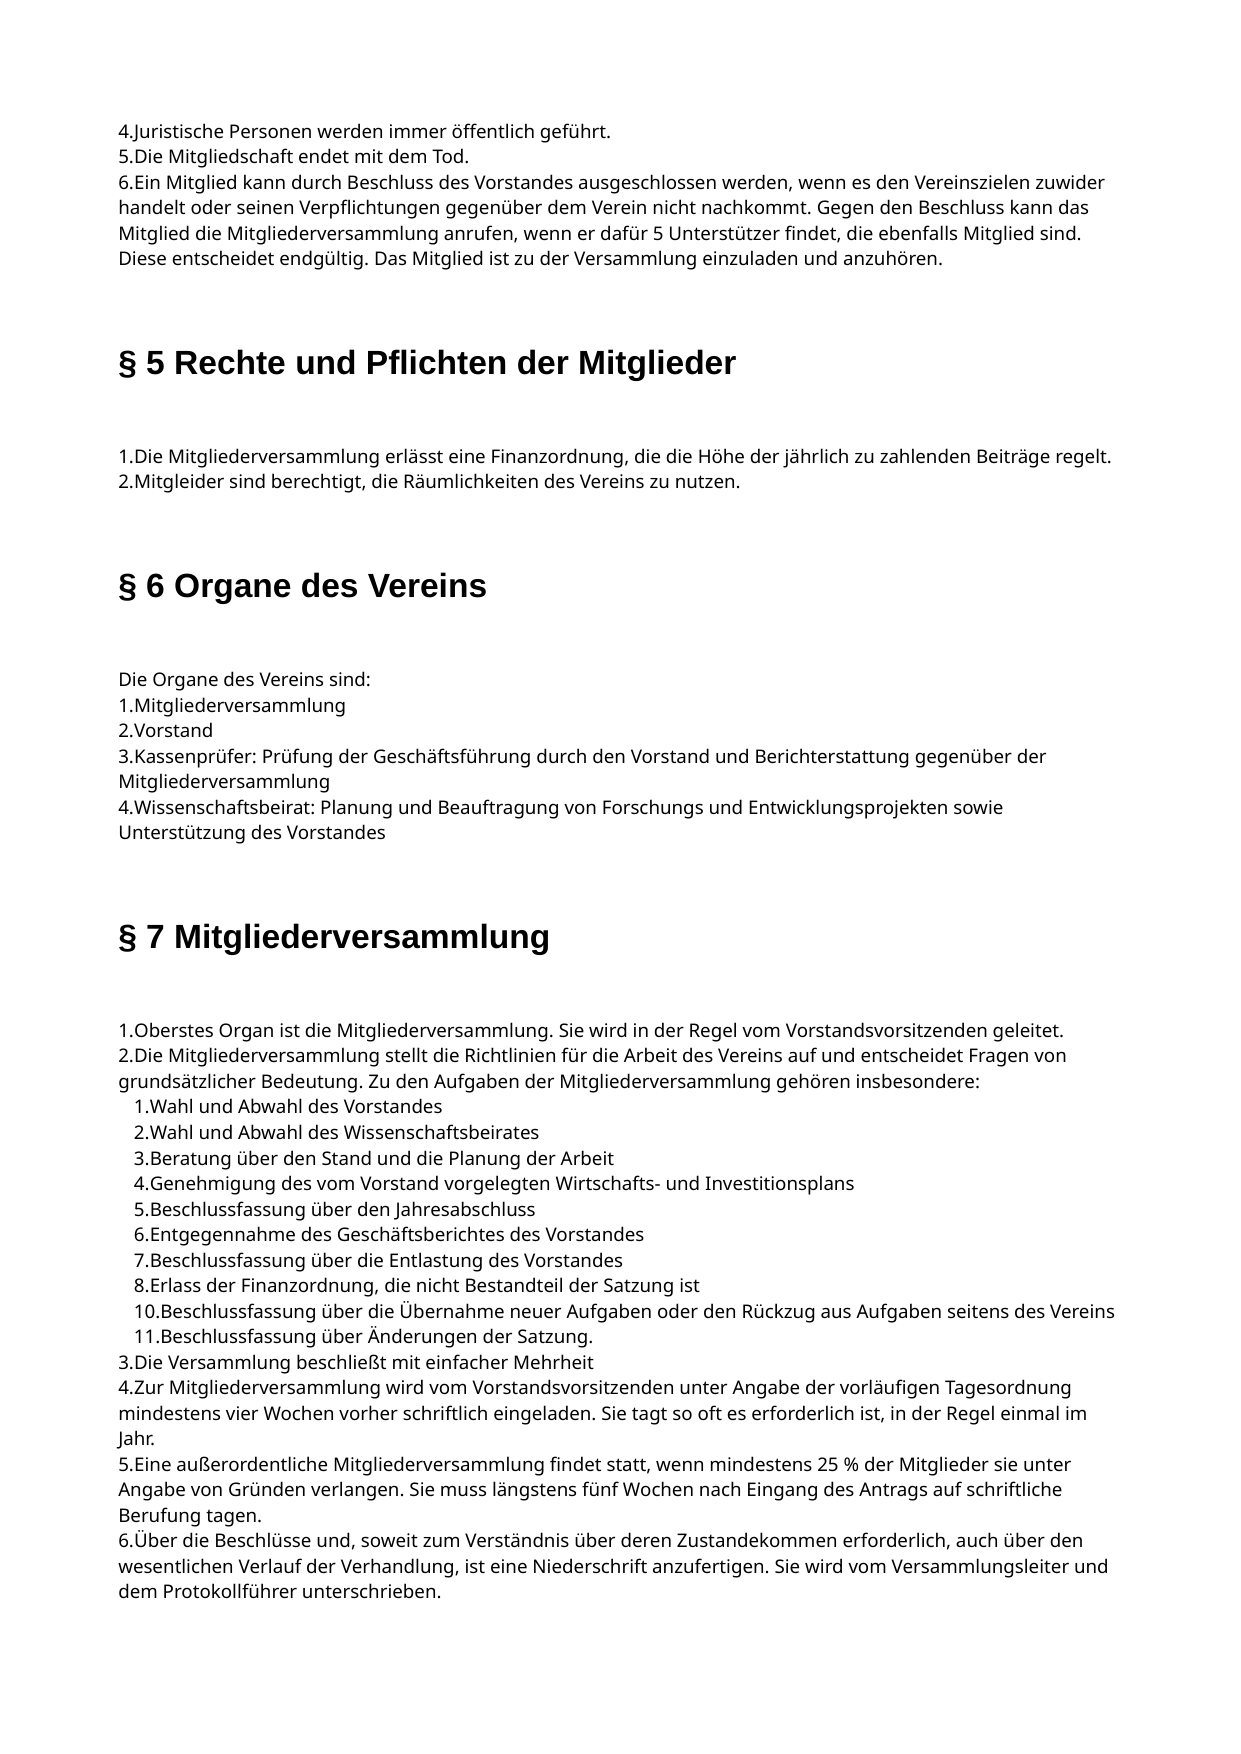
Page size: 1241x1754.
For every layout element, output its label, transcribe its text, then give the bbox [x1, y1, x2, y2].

list Kassenprüfer: Prüfung der Geschäftsführung durch den Vorstand und Berichterstattung gegenüber der Mitgliederversammlung [118, 743, 1122, 794]
subtitle § 7 Mitgliederversammlung [118, 917, 1122, 956]
list Juristische Personen werden immer öffentlich geführt. [118, 118, 1122, 144]
list Beschlussfassung über die Entlastung des Vorstandes [118, 1247, 1122, 1272]
list Entgegennahme des Geschäftsberichtes des Vorstandes [118, 1221, 1122, 1247]
text Die Organe des Vereins sind: [118, 666, 1122, 692]
list Die Versammlung beschließt mit einfacher Mehrheit [118, 1349, 1122, 1374]
list Wahl und Abwahl des Vorstandes [118, 1094, 1122, 1119]
list Mitgliederversammlung [118, 692, 1122, 717]
list Ein Mitglied kann durch Beschluss des Vorstandes ausgeschlossen werden, wenn es den Vereinszielen zuwider handelt oder seinen Verpflichtungen gegenüber dem Verein nicht nachkommt. Gegen den Beschluss kann das Mitglied die Mitgliederversammlung anrufen, wenn er dafür 5 Unterstützer findet, die ebenfalls Mitglied sind. Diese entscheidet endgültig. Das Mitglied ist zu der Versammlung einzuladen und anzuhören. [118, 169, 1122, 271]
list Wahl und Abwahl des Wissenschaftsbeirates [118, 1119, 1122, 1145]
list Die Mitgliedschaft endet mit dem Tod. [118, 144, 1122, 169]
list Erlass der Finanzordnung, die nicht Bestandteil der Satzung ist [118, 1272, 1122, 1298]
list Beschlussfassung über den Jahresabschluss [118, 1196, 1122, 1221]
list Vorstand [118, 717, 1122, 743]
list Zur Mitgliederversammlung wird vom Vorstandsvorsitzenden unter Angabe der vorläufigen Tagesordnung mindestens vier Wochen vorher schriftlich eingeladen. Sie tagt so oft es erforderlich ist, in der Regel einmal im Jahr. [118, 1374, 1122, 1451]
list Wissenschaftsbeirat: Planung und Beauftragung von Forschungs und Entwicklungsprojekten sowie Unterstützung des Vorstandes [118, 794, 1122, 845]
list Eine außerordentliche Mitgliederversammlung findet statt, wenn mindestens 25 % der Mitglieder sie unter Angabe von Gründen verlangen. Sie muss längstens fünf Wochen nach Eingang des Antrags auf schriftliche Berufung tagen. [118, 1451, 1122, 1528]
list Oberstes Organ ist die Mitgliederversammlung. Sie wird in der Regel vom Vorstandsvorsitzenden geleitet. [118, 1017, 1122, 1043]
list Beratung über den Stand und die Planung der Arbeit [118, 1145, 1122, 1170]
list Mitgleider sind berechtigt, die Räumlichkeiten des Vereins zu nutzen. [118, 469, 1122, 494]
list Genehmigung des vom Vorstand vorgelegten Wirtschafts- und Investitionsplans [118, 1170, 1122, 1196]
list Die Mitgliederversammlung erlässt eine Finanzordnung, die die Höhe der jährlich zu zahlenden Beiträge regelt. [118, 443, 1122, 469]
subtitle § 5 Rechte und Pflichten der Mitglieder [118, 343, 1122, 382]
list Beschlussfassung über Änderungen der Satzung. [118, 1323, 1122, 1349]
list Über die Beschlüsse und, soweit zum Verständnis über deren Zustandekommen erforderlich, auch über den wesentlichen Verlauf der Verhandlung, ist eine Niederschrift anzufertigen. Sie wird vom Versammlungsleiter und dem Protokollführer unterschrieben. [118, 1528, 1122, 1604]
subtitle § 6 Organe des Vereins [118, 566, 1122, 605]
list Die Mitgliederversammlung stellt die Richtlinien für die Arbeit des Vereins auf und entscheidet Fragen von grundsätzlicher Bedeutung. Zu den Aufgaben der Mitgliederversammlung gehören insbesondere: [118, 1043, 1122, 1094]
list Beschlussfassung über die Übernahme neuer Aufgaben oder den Rückzug aus Aufgaben seitens des Vereins [118, 1298, 1122, 1323]
